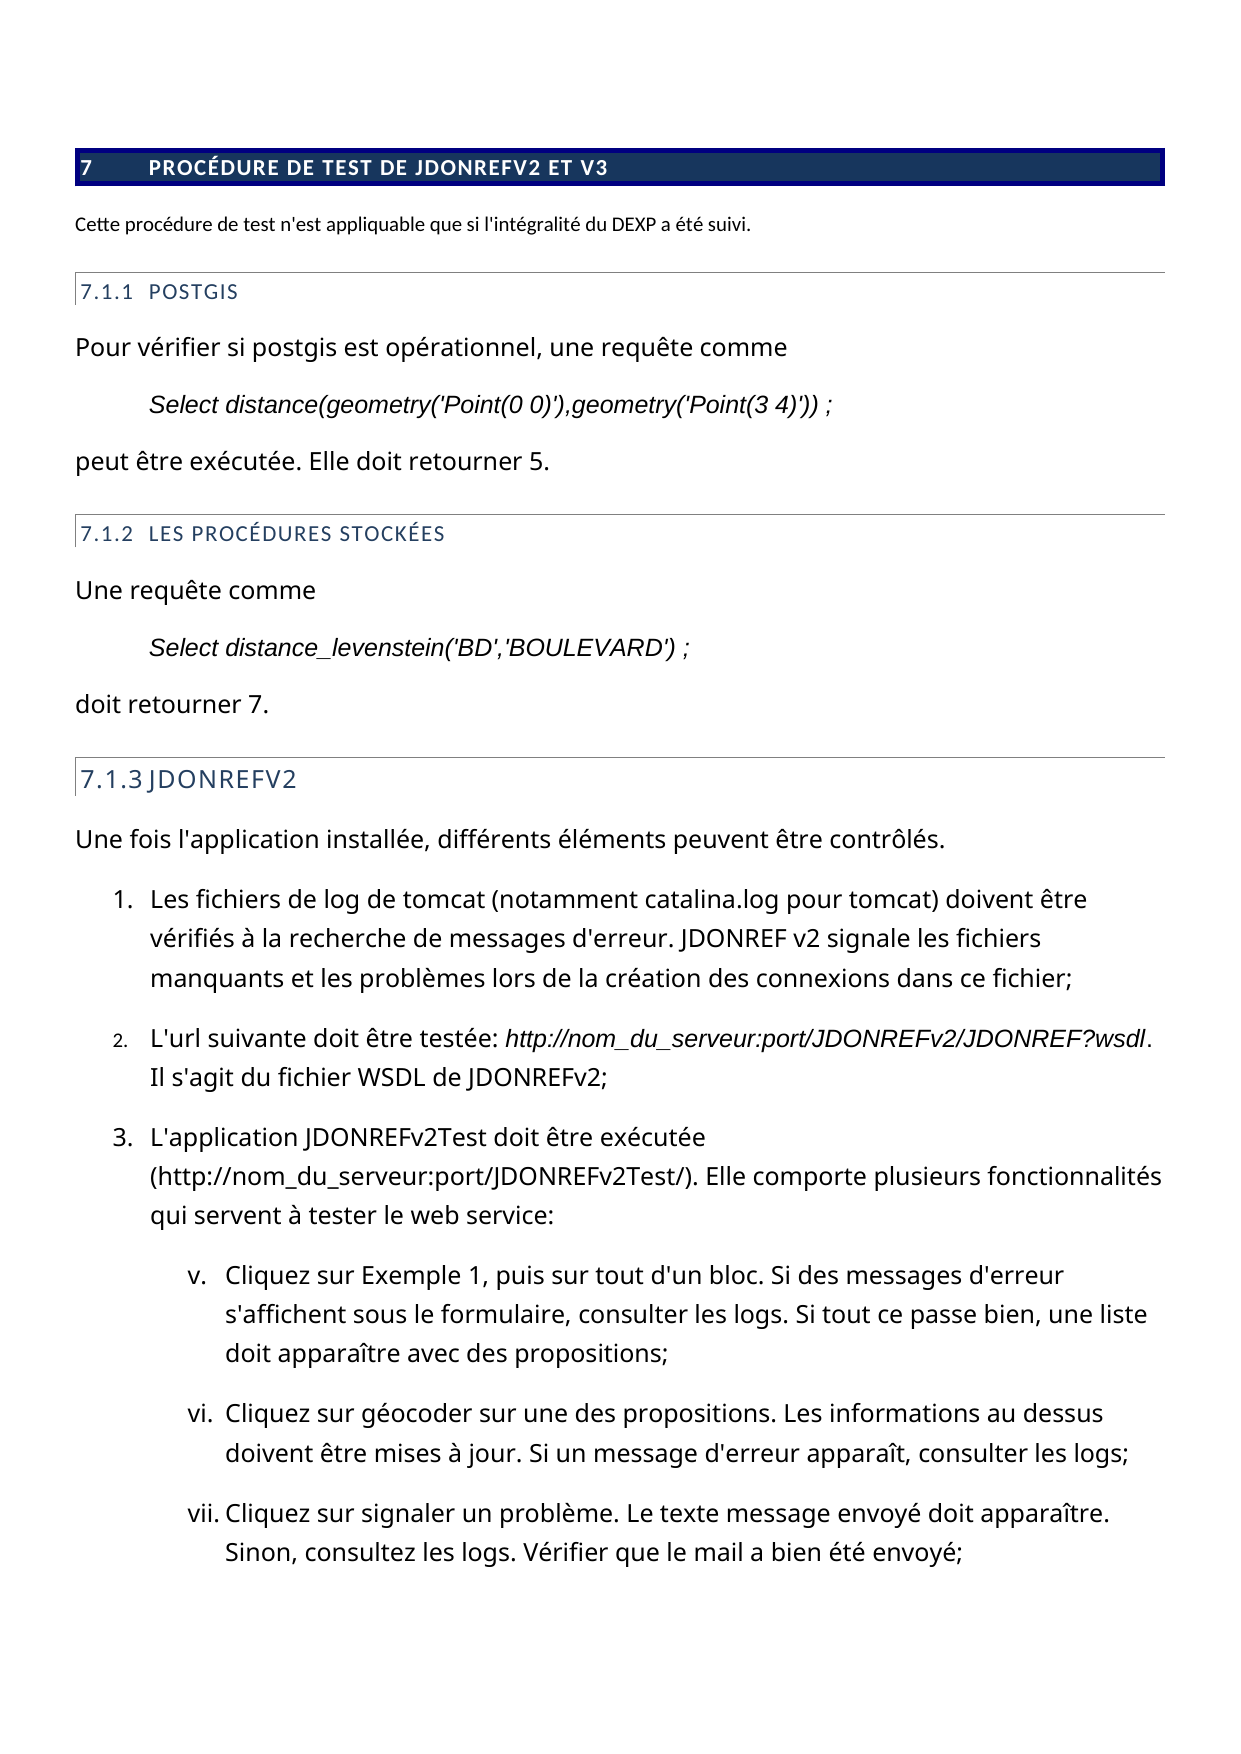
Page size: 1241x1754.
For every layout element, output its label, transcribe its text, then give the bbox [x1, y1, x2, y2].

subtitle Les procédures stockées [76, 515, 1165, 547]
text doit retourner 7. [75, 686, 1165, 720]
list Cliquez sur signaler un problème. Le texte message envoyé doit apparaître. Sinon, consultez les logs. Vérifier que le mail a bien été envoyé; [187, 1495, 1165, 1568]
text Une requête comme [75, 572, 1165, 607]
subtitle Postgis [76, 273, 1165, 305]
text Select distance_levenstein('BD','BOULEVARD') ; [75, 632, 1165, 661]
subtitle Procédure de test de JDONREFv2 et v3 [80, 153, 1160, 181]
list L'url suivante doit être testée: http://nom_du_serveur:port/JDONREFv2/JDONREF?wsdl. Il s'agit du fichier WSDL de JDONREFv2; [112, 1020, 1165, 1093]
list Cliquez sur Exemple 1, puis sur tout d'un bloc. Si des messages d'erreur s'affichent sous le formulaire, consulter les logs. Si tout ce passe bien, une liste doit apparaître avec des propositions; [187, 1258, 1165, 1370]
text Une fois l'application installée, différents éléments peuvent être contrôlés. [75, 822, 1165, 856]
text Pour vérifier si postgis est opérationnel, une requête comme [75, 330, 1165, 364]
list Cliquez sur géocoder sur une des propositions. Les informations au dessus doivent être mises à jour. Si un message d'erreur apparaît, consulter les logs; [187, 1396, 1165, 1469]
list L'application JDONREFv2Test doit être exécutée (http://nom_du_serveur:port/JDONREFv2Test/). Elle comporte plusieurs fonctionnalités qui servent à tester le web service: [112, 1119, 1165, 1232]
text peut être exécutée. Elle doit retourner 5. [75, 444, 1165, 478]
text Select distance(geometry('Point(0 0)'),geometry('Point(3 4)')) ; [75, 390, 1165, 419]
text Cette procédure de test n'est appliquable que si l'intégralité du DEXP a été suivi. [75, 211, 1165, 237]
list Les fichiers de log de tomcat (notamment catalina.log pour tomcat) doivent être vérifiés à la recherche de messages d'erreur. JDONREF v2 signale les fichiers manquants et les problèmes lors de la création des connexions dans ce fichier; [112, 882, 1165, 994]
subtitle JDONREFv2 [76, 758, 1165, 796]
